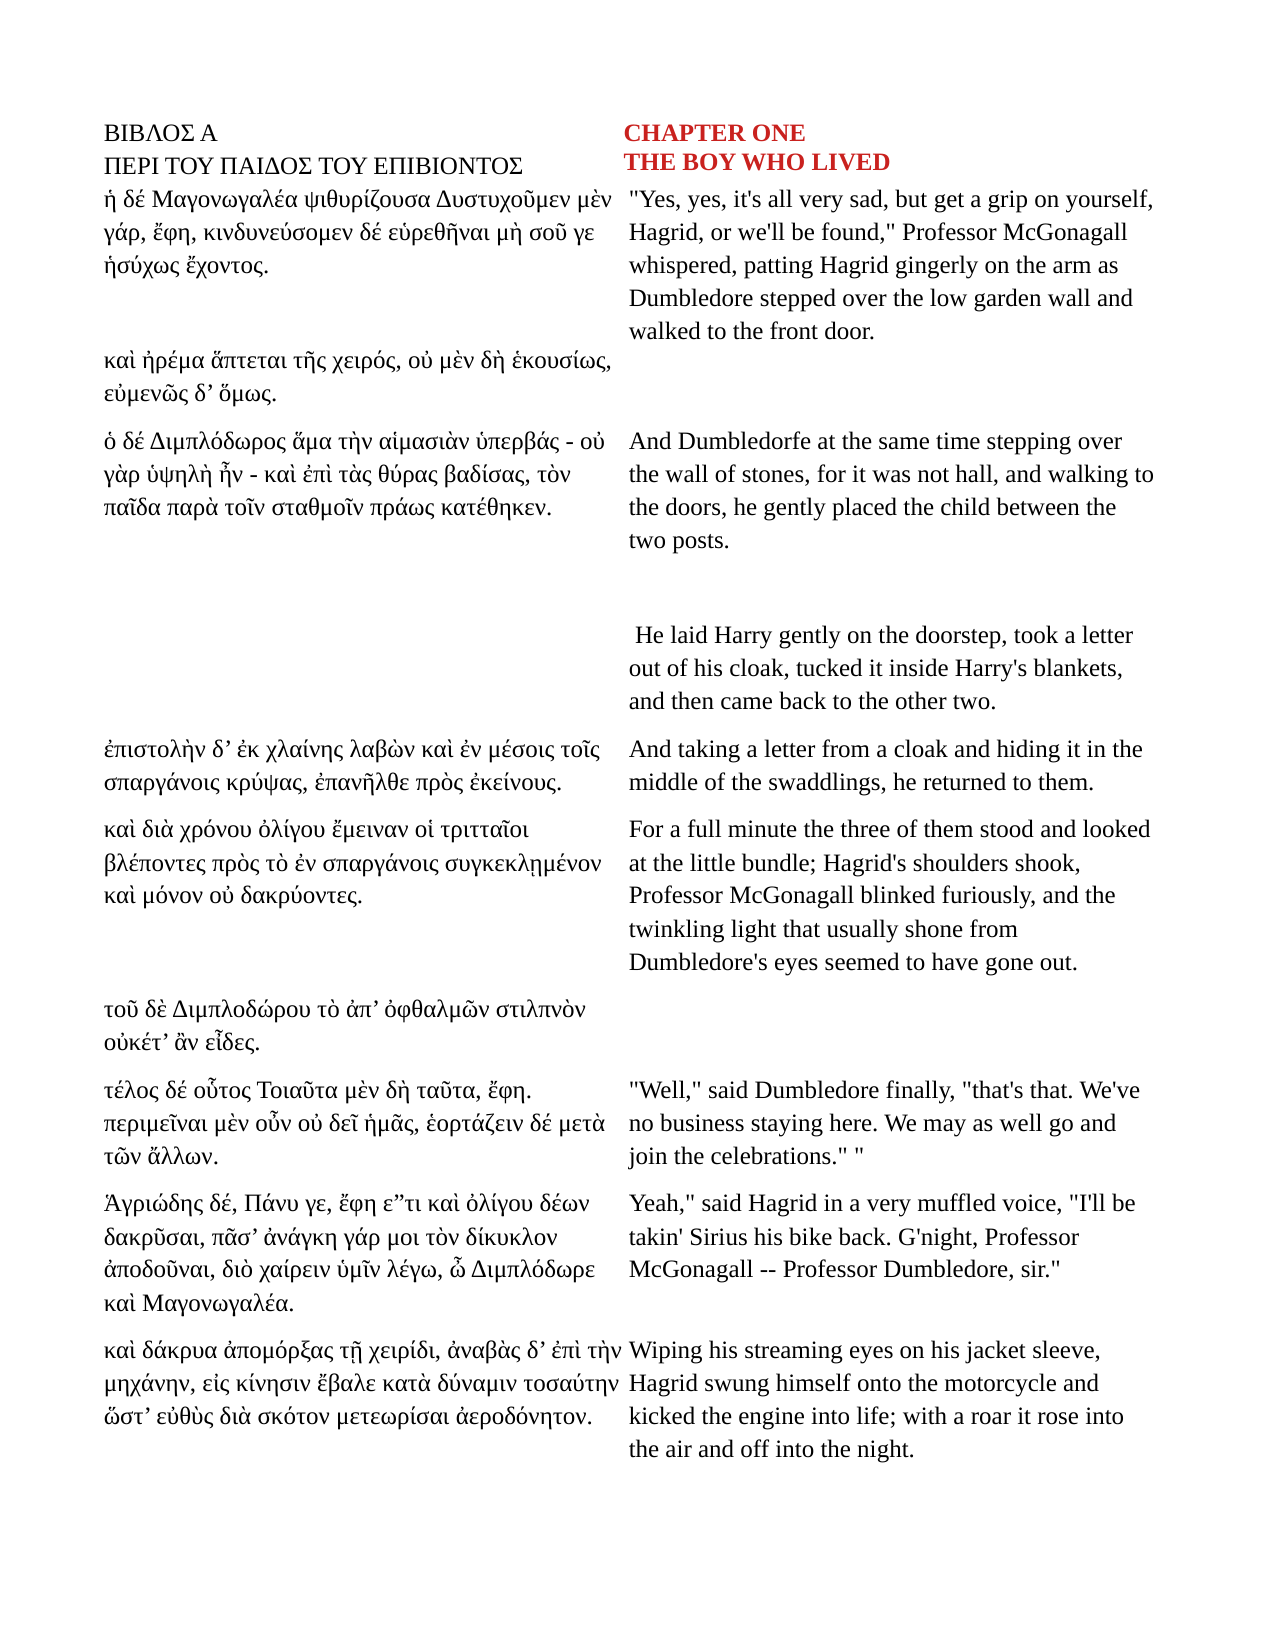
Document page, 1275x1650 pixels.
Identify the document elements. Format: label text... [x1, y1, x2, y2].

table_header ΒΙΒΛΟΣ Α ΠΕΡΙ ΤΟΥ ΠΑΙΔΟΣ ΤΟΥ ΕΠΙΒΙΟΝΤΟΣ [104, 118, 623, 184]
table_cell ἡ δέ Μαγονωγαλέα ψιθυρίζουσα Δυστυχοῦμεν μὲν γάρ, ἔφη, κινδυνεύσομεν δέ εὑρεθῆναι μὴ σοῦ γε ἡσύχως ἔχοντος. καὶ ἠρέμα ἅπτεται τῆς χειρός, οὐ μὲν δὴ ἑκουσίως, εὐμενῶς δ’ ὅμως. [104, 184, 628, 426]
table_cell For a full minute the three of them stood and looked at the little bundle; Hagrid's shoulders shook, Professor McGonagall blinked furiously, and the twinkling light that usually shone from Dumbledore's eyes seemed to have gone out. [629, 815, 1157, 994]
table_cell Wiping his streaming eyes on his jacket sleeve, Hagrid swung himself onto the motorcycle and kicked the engine into life; with a roar it rose into the air and off into the night. [629, 1335, 1157, 1482]
table_cell Yeah," said Hagrid in a very muffled voice, "I'll be takin' Sirius his bike back. G'night, Professor McGonagall -- Professor Dumbledore, sir." [629, 1189, 1157, 1335]
table_cell "Yes, yes, it's all very sad, but get a grip on yourself, Hagrid, or we'll be found," Professor McGonagall whispered, patting Hagrid gingerly on the arm as Dumbledore stepped over the low garden wall and walked to the front door. [629, 184, 1157, 426]
table_cell ἐπιστολὴν δ’ ἐκ χλαίνης λαβὼν καὶ ἐν μέσοις τοῖς σπαργάνοις κρύψας, ἐπανῆλθε πρὸς ἐκείνους. [104, 734, 628, 814]
table_cell καὶ δάκρυα ἀπομόρξας τῇ χειρίδι, ἀναβὰς δ’ ἐπὶ τὴν μηχάνην, εἰς κίνησιν ἔβαλε κατὰ δύναμιν τοσαύτην ὥστ’ εὐθὺς διὰ σκότον μετεωρίσαι ἀεροδόνητον. [104, 1335, 628, 1482]
table_header CHAPTER ONE THE BOY WHO LIVED [623, 118, 1157, 184]
table_cell Ἁγριώδης δέ, Πάνυ γε, ἔφη ε”τι καὶ ὀλίγου δέων δακρῦσαι, πᾶσ’ ἀνάγκη γάρ μοι τὸν δίκυκλον ἀποδοῦναι, διὸ χαίρειν ὑμῖν λέγω, ὦ Διμπλόδωρε καὶ Μαγονωγαλέα. [104, 1189, 628, 1335]
table_cell [629, 994, 1157, 1075]
table_cell And taking a letter from a cloak and hiding it in the middle of the swaddlings, he returned to them. [629, 734, 1157, 814]
table_cell τοῦ δὲ Διμπλοδώρου τὸ ἀπ’ ὀφθαλμῶν στιλπνὸν οὐκέτ’ ἂν εἶδες. [104, 994, 628, 1075]
table_cell τέλος δέ οὗτος Τοιαῦτα μὲν δὴ ταῦτα, ἔφη. περιμεῖναι μὲν οὖν οὐ δεῖ ἡμᾶς, ἑορτάζειν δέ μετὰ τῶν ἄλλων. [104, 1075, 628, 1188]
table_cell And Dumbledorfe at the same time stepping over the wall of stones, for it was not hall, and walking to the doors, he gently placed the child between the two posts. He laid Harry gently on the doorstep, took a letter out of his cloak, tucked it inside Harry's blankets, and then came back to the other two. [629, 426, 1157, 734]
table_cell ὁ δέ Διμπλόδωρος ἅμα τὴν αἱμασιὰν ὑπερβάς - οὐ γὰρ ὑψηλὴ ἦν - καὶ ἐπὶ τὰς θύρας βαδίσας, τὸν παῖδα παρὰ τοῖν σταθμοῖν πράως κατέθηκεν. [104, 426, 628, 734]
table_cell "Well," said Dumbledore finally, "that's that. We've no business staying here. We may as well go and join the celebrations." " [629, 1075, 1157, 1188]
table_cell καὶ διὰ χρόνου ὀλίγου ἔμειναν οἱ τριτταῖοι βλέποντες πρὸς τὸ ἐν σπαργάνοις συγκεκλῃμένον καὶ μόνον οὐ δακρύοντες. [104, 815, 628, 994]
